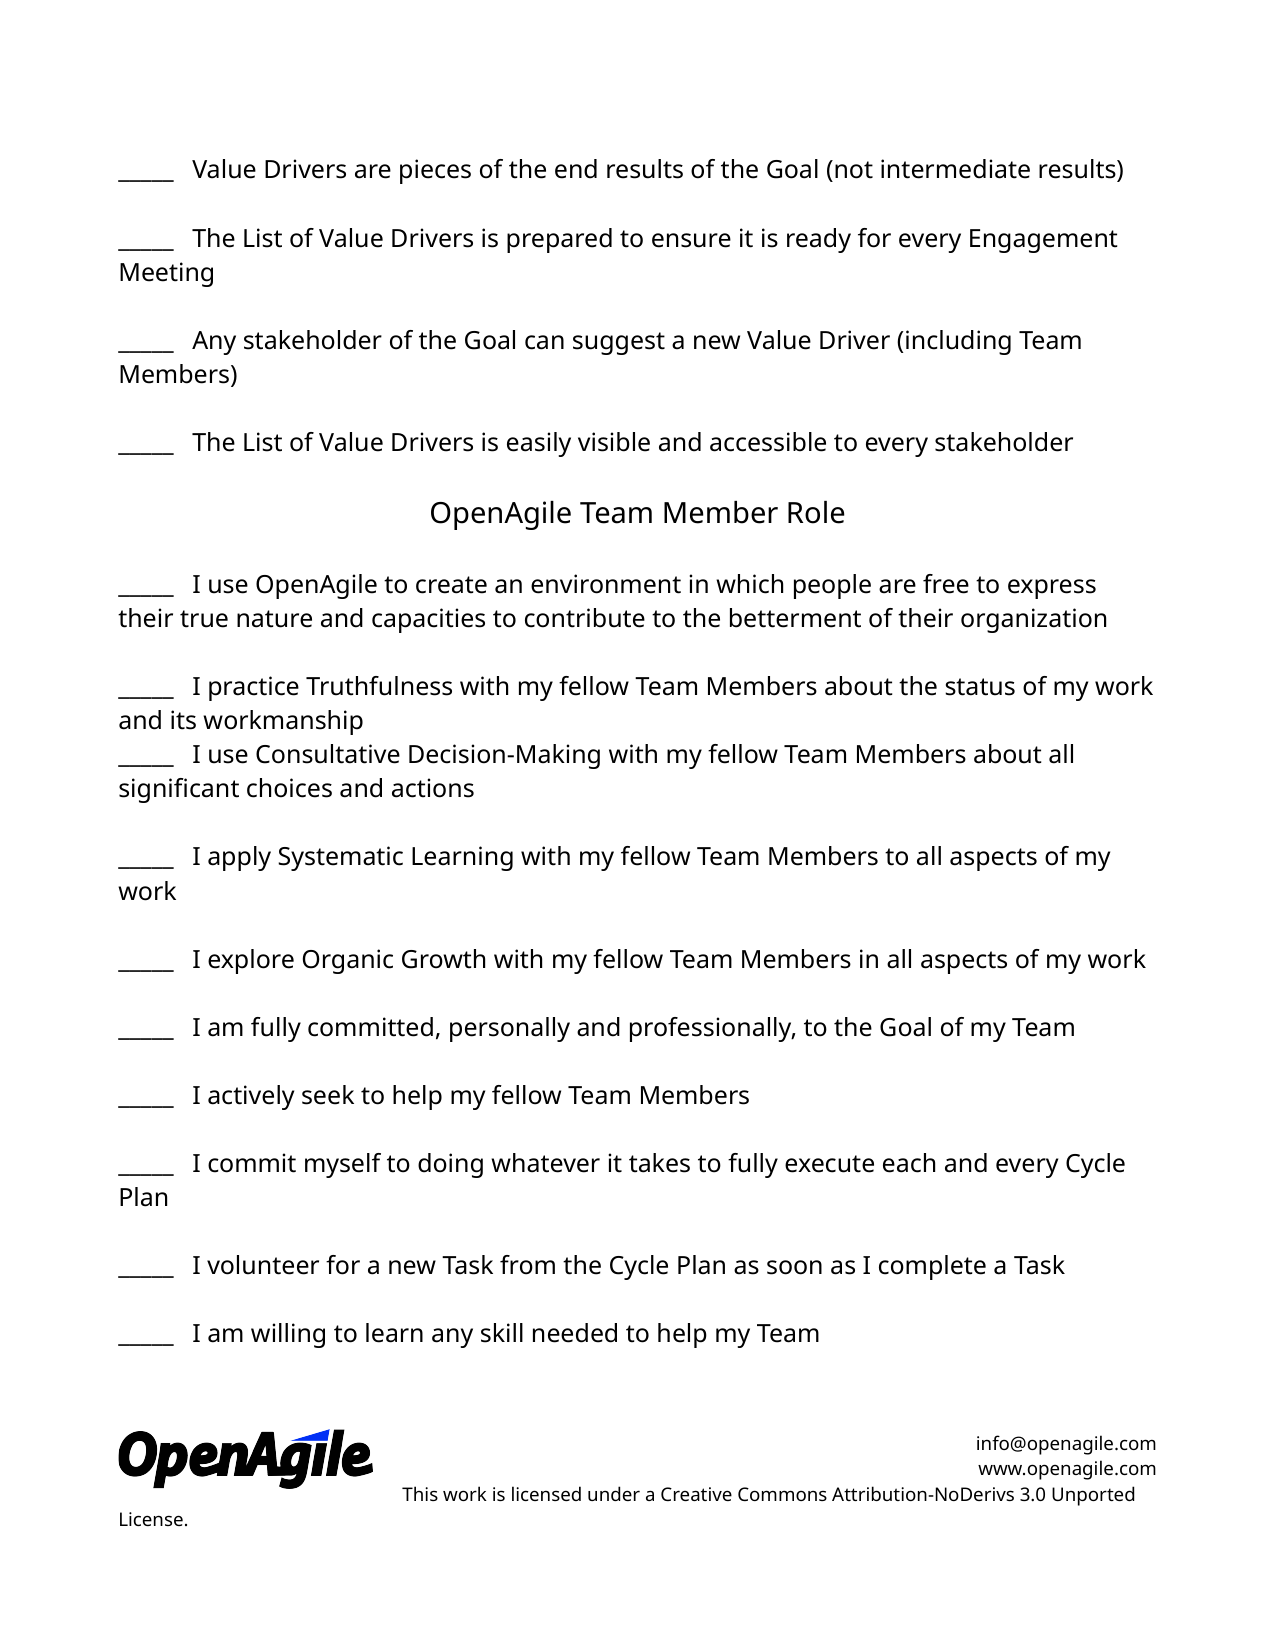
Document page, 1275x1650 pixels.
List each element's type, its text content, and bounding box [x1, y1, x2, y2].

text _____ I volunteer for a new Task from the Cycle Plan as soon as I complete a Task [118, 1248, 1157, 1282]
picture [118, 1429, 373, 1489]
text _____ I am fully committed, personally and professionally, to the Goal of my Team [118, 1009, 1157, 1043]
text _____ I actively seek to help my fellow Team Members [118, 1077, 1157, 1112]
text _____ Any stakeholder of the Goal can suggest a new Value Driver (including Team Members) [118, 322, 1157, 391]
text _____ I use Consultative Decision-Making with my fellow Team Members about all significant choices and actions [118, 737, 1157, 805]
text _____ I apply Systematic Learning with my fellow Team Members to all aspects of my work [118, 839, 1157, 907]
text _____ I am willing to learn any skill needed to help my Team [118, 1316, 1157, 1350]
text OpenAgile Team Member Role [118, 493, 1157, 532]
text _____ I practice Truthfulness with my fellow Team Members about the status of my work and its workmanship [118, 669, 1157, 737]
text _____ Value Drivers are pieces of the end results of the Goal (not intermediate results) [118, 152, 1157, 186]
text _____ The List of Value Drivers is prepared to ensure it is ready for every Engagement Meeting [118, 220, 1157, 288]
text _____ I use OpenAgile to create an environment in which people are free to express their true nature and capacities to contribute to the betterment of their organization [118, 567, 1157, 635]
text _____ I commit myself to doing whatever it takes to fully execute each and every Cycle Plan [118, 1146, 1157, 1214]
text _____ I explore Organic Growth with my fellow Team Members in all aspects of my work [118, 941, 1157, 975]
text _____ The List of Value Drivers is easily visible and accessible to every stakeholder [118, 425, 1157, 459]
